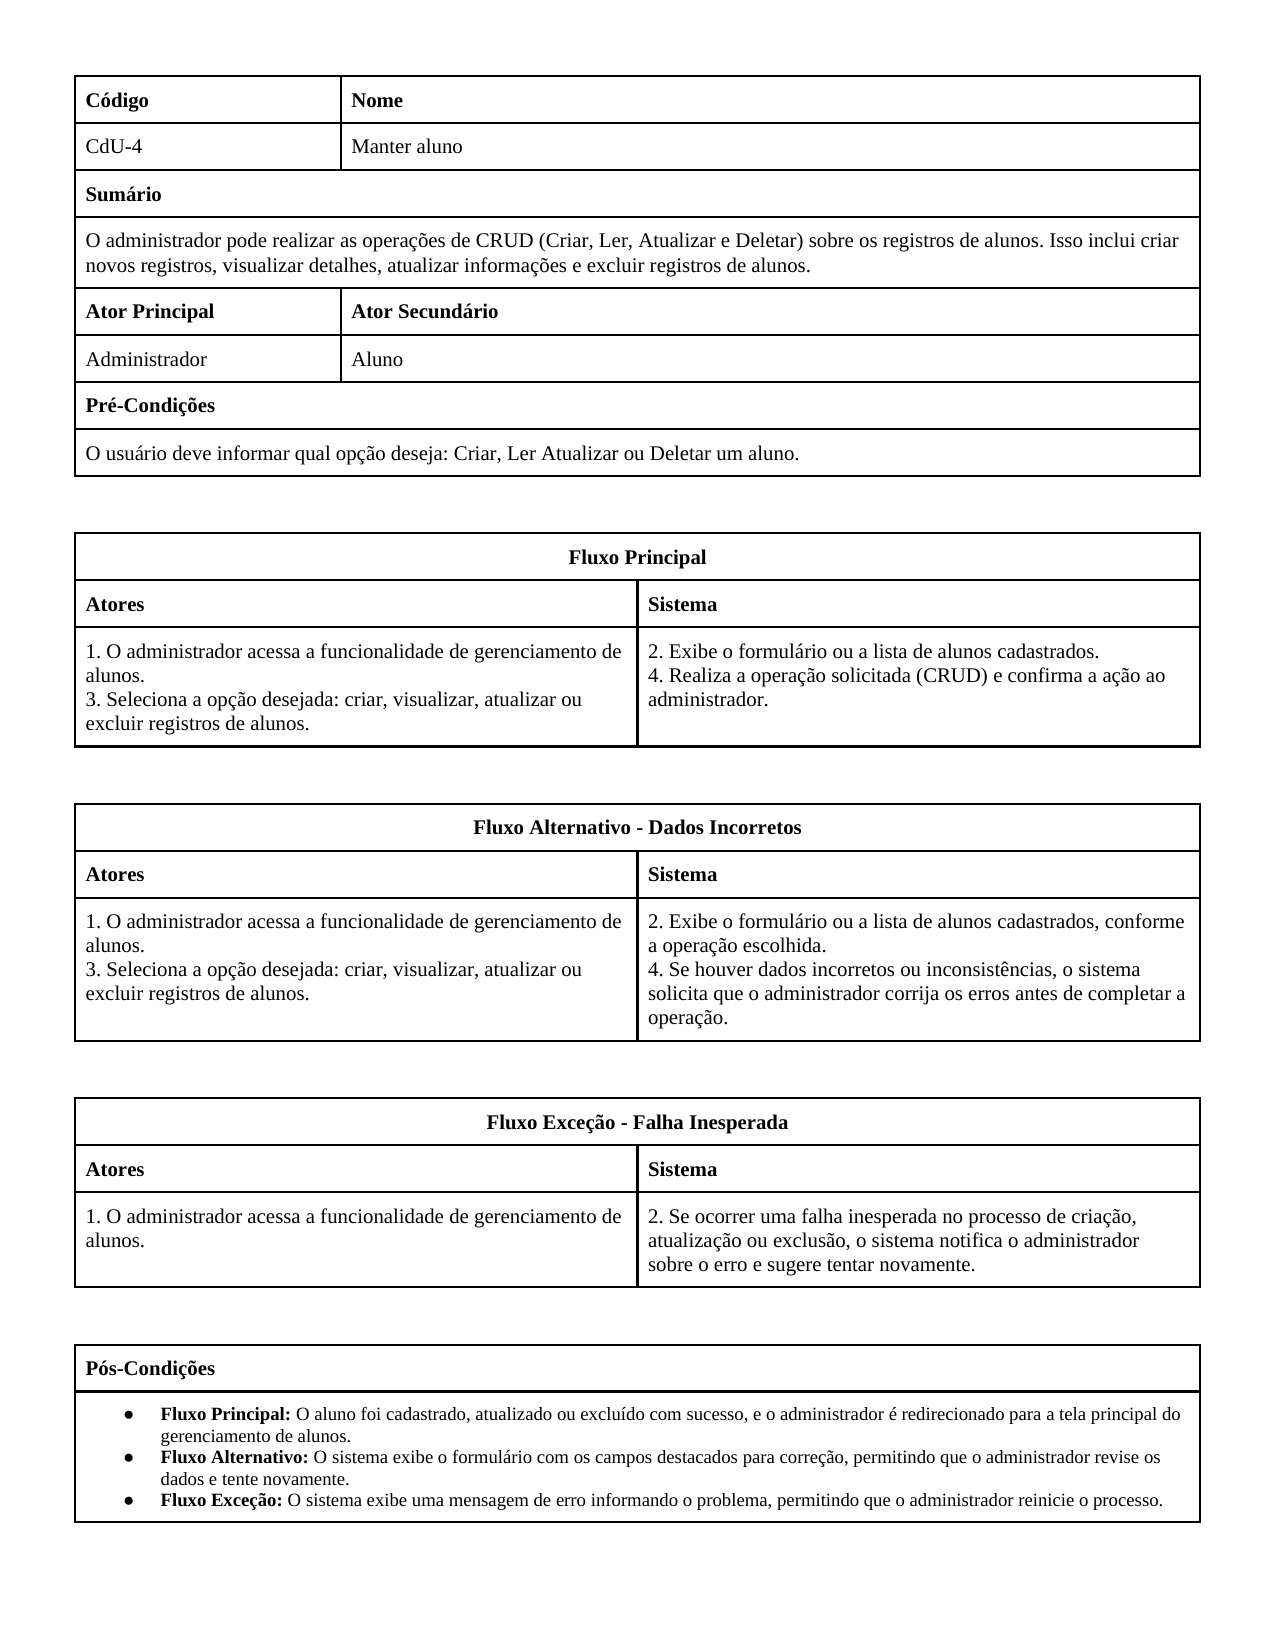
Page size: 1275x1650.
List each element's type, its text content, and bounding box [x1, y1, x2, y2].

table_cell Sistema [639, 852, 1199, 897]
table_cell Pré-Condições [76, 383, 1199, 428]
table_header Pós-Condições [76, 1346, 1199, 1390]
table_header Código [76, 77, 340, 122]
table_cell Manter aluno [342, 124, 1199, 169]
table_cell Sistema [639, 1146, 1199, 1191]
table_cell 1. O administrador acessa a funcionalidade de gerenciamento de alunos. 3. Seleciona a opção desejada: criar, visualizar, atualizar ou excluir registros de alunos. [76, 899, 636, 1040]
table_header Fluxo Principal [76, 534, 1199, 579]
table_cell 2. Exibe o formulário ou a lista de alunos cadastrados, conforme a operação escolhida. 4. Se houver dados incorretos ou inconsistências, o sistema solicita que o administrador corrija os erros antes de completar a operação. [639, 899, 1199, 1040]
table_cell Ator Secundário [342, 289, 1199, 334]
table_header Fluxo Alternativo - Dados Incorretos [76, 805, 1199, 849]
table_cell Atores [76, 581, 636, 626]
table_header Nome [342, 77, 1199, 122]
table_cell O usuário deve informar qual opção deseja: Criar, Ler Atualizar ou Deletar um aluno. [76, 430, 1199, 475]
table_cell 2. Se ocorrer uma falha inesperada no processo de criação, atualização ou exclusão, o sistema notifica o administrador sobre o erro e sugere tentar novamente. [639, 1193, 1199, 1286]
table_cell Administrador [76, 336, 340, 381]
table_cell Atores [76, 1146, 636, 1191]
table_cell Sistema [639, 581, 1199, 626]
table_cell Ator Principal [76, 289, 340, 334]
table_cell O administrador pode realizar as operações de CRUD (Criar, Ler, Atualizar e Deletar) sobre os registros de alunos. Isso inclui criar novos registros, visualizar detalhes, atualizar informações e excluir registros de alunos. [76, 218, 1199, 287]
table_cell CdU-4 [76, 124, 340, 169]
table_cell Atores [76, 852, 636, 897]
table_header Fluxo Exceção - Falha Inesperada [76, 1099, 1199, 1144]
table_cell 1. O administrador acessa a funcionalidade de gerenciamento de alunos. 3. Seleciona a opção desejada: criar, visualizar, atualizar ou excluir registros de alunos. [76, 628, 636, 745]
table_cell Aluno [342, 336, 1199, 381]
table_cell Fluxo Principal: O aluno foi cadastrado, atualizado ou excluído com sucesso, e o administrador é redirecionado para a tela principal do gerenciamento de alunos. Fluxo Alternativo: O sistema exibe o formulário com os campos destacados para correção, permitindo que o administrador revise os dados e tente novamente. Fluxo Exceção: O sistema exibe uma mensagem de erro informando o problema, permitindo que o administrador reinicie o processo. [76, 1393, 1199, 1521]
table_cell 1. O administrador acessa a funcionalidade de gerenciamento de alunos. [76, 1193, 636, 1286]
table_cell 2. Exibe o formulário ou a lista de alunos cadastrados. 4. Realiza a operação solicitada (CRUD) e confirma a ação ao administrador. [639, 628, 1199, 745]
table_cell Sumário [76, 171, 1199, 216]
